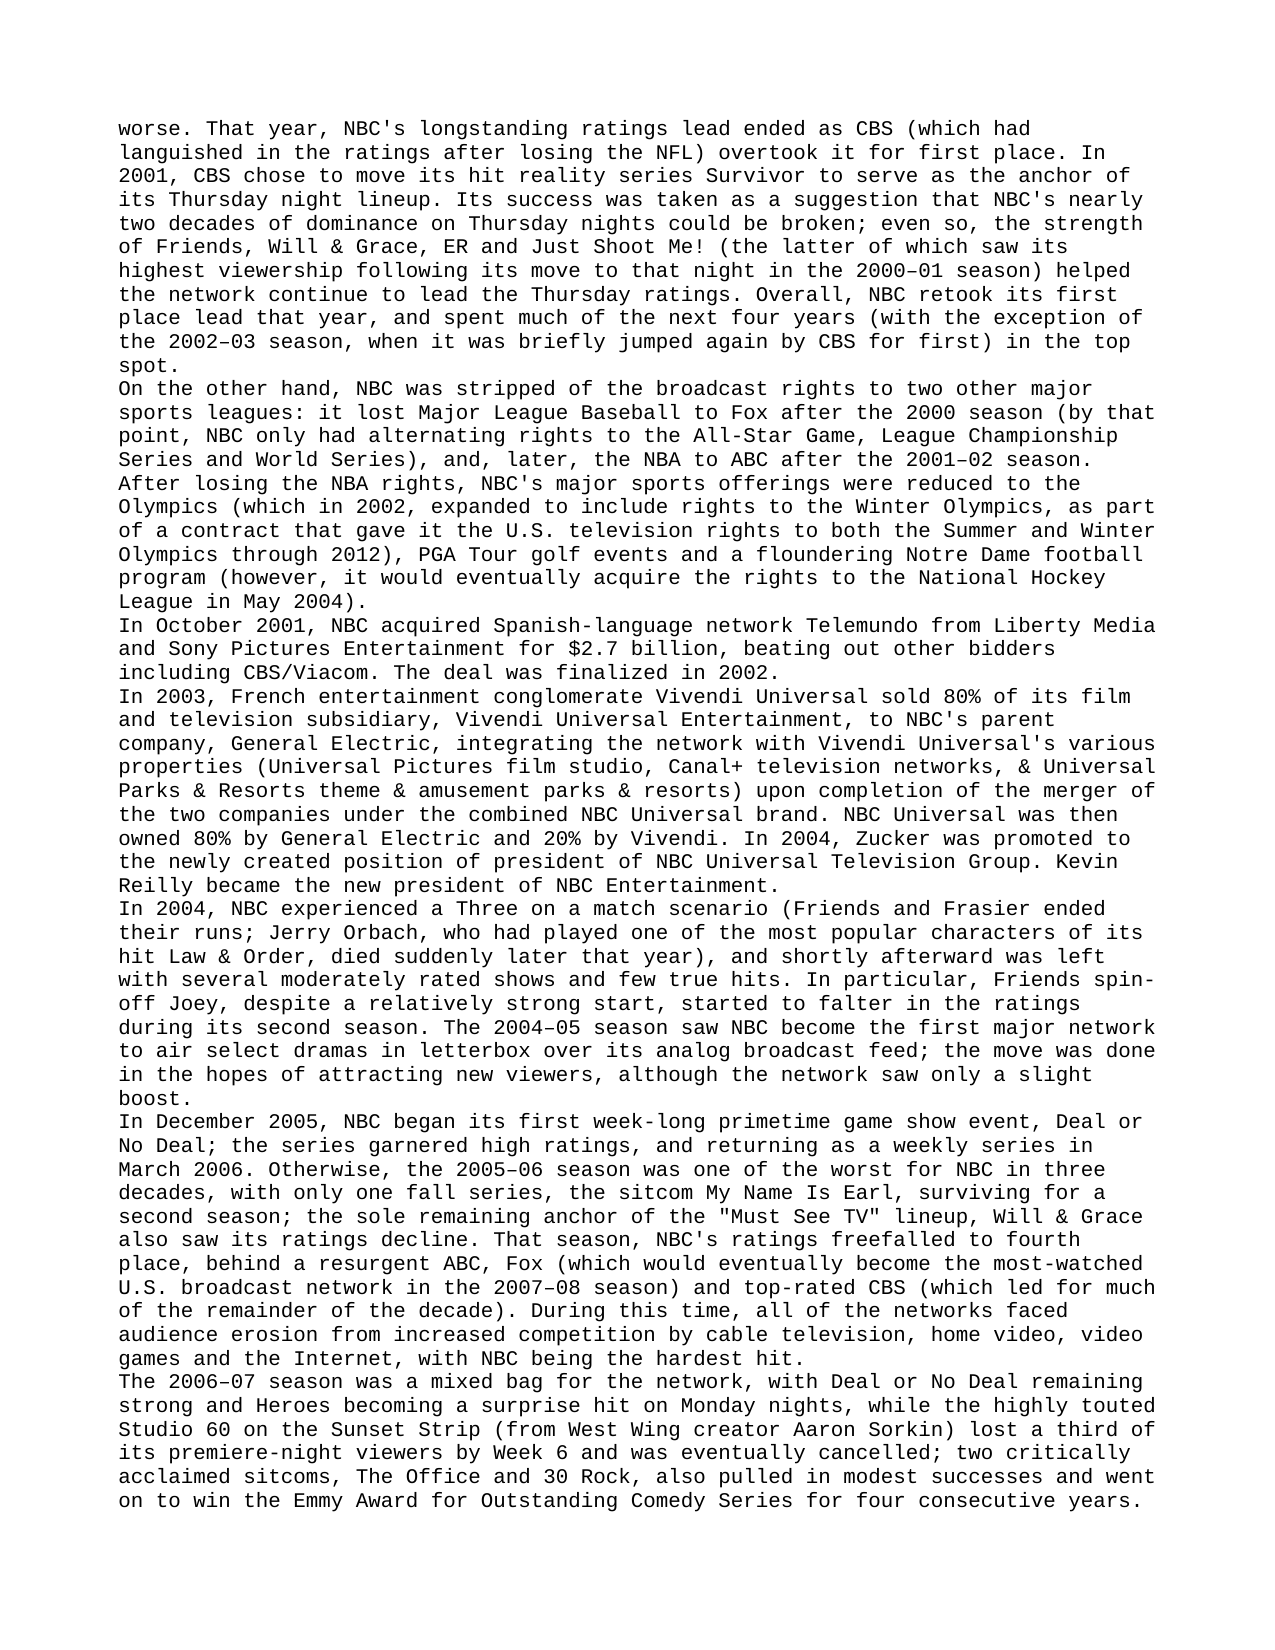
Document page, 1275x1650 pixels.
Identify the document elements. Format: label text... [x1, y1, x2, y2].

text In December 2005, NBC began its first week-long primetime game show event, Deal or No Deal; the series garnered high ratings, and returning as a weekly series in March 2006. Otherwise, the 2005–06 season was one of the worst for NBC in three decades, with only one fall series, the sitcom My Name Is Earl, surviving for a second season; the sole remaining anchor of the "Must See TV" lineup, Will & Grace also saw its ratings decline. That season, NBC's ratings freefalled to fourth place, behind a resurgent ABC, Fox (which would eventually become the most-watched U.S. broadcast network in the 2007–08 season) and top-rated CBS (which led for much of the remainder of the decade). During this time, all of the networks faced audience erosion from increased competition by cable television, home video, video games and the Internet, with NBC being the hardest hit. [118, 1111, 1157, 1371]
text worse. That year, NBC's longstanding ratings lead ended as CBS (which had languished in the ratings after losing the NFL) overtook it for first place. In 2001, CBS chose to move its hit reality series Survivor to serve as the anchor of its Thursday night lineup. Its success was taken as a suggestion that NBC's nearly two decades of dominance on Thursday nights could be broken; even so, the strength of Friends, Will & Grace, ER and Just Shoot Me! (the latter of which saw its highest viewership following its move to that night in the 2000–01 season) helped the network continue to lead the Thursday ratings. Overall, NBC retook its first place lead that year, and spent much of the next four years (with the exception of the 2002–03 season, when it was briefly jumped again by CBS for first) in the top spot. [118, 118, 1157, 378]
text On the other hand, NBC was stripped of the broadcast rights to two other major sports leagues: it lost Major League Baseball to Fox after the 2000 season (by that point, NBC only had alternating rights to the All-Star Game, League Championship Series and World Series), and, later, the NBA to ABC after the 2001–02 season. After losing the NBA rights, NBC's major sports offerings were reduced to the Olympics (which in 2002, expanded to include rights to the Winter Olympics, as part of a contract that gave it the U.S. television rights to both the Summer and Winter Olympics through 2012), PGA Tour golf events and a floundering Notre Dame football program (however, it would eventually acquire the rights to the National Hockey League in May 2004). [118, 378, 1157, 615]
text In October 2001, NBC acquired Spanish-language network Telemundo from Liberty Media and Sony Pictures Entertainment for $2.7 billion, beating out other bidders including CBS/Viacom. The deal was finalized in 2002. [118, 615, 1157, 686]
text In 2004, NBC experienced a Three on a match scenario (Friends and Frasier ended their runs; Jerry Orbach, who had played one of the most popular characters of its hit Law & Order, died suddenly later that year), and shortly afterward was left with several moderately rated shows and few true hits. In particular, Friends spin-off Joey, despite a relatively strong start, started to falter in the ratings during its second season. The 2004–05 season saw NBC become the first major network to air select dramas in letterbox over its analog broadcast feed; the move was done in the hopes of attracting new viewers, although the network saw only a slight boost. [118, 898, 1157, 1111]
text The 2006–07 season was a mixed bag for the network, with Deal or No Deal remaining strong and Heroes becoming a surprise hit on Monday nights, while the highly touted Studio 60 on the Sunset Strip (from West Wing creator Aaron Sorkin) lost a third of its premiere-night viewers by Week 6 and was eventually cancelled; two critically acclaimed sitcoms, The Office and 30 Rock, also pulled in modest successes and went on to win the Emmy Award for Outstanding Comedy Series for four consecutive years. [118, 1371, 1157, 1513]
text In 2003, French entertainment conglomerate Vivendi Universal sold 80% of its film and television subsidiary, Vivendi Universal Entertainment, to NBC's parent company, General Electric, integrating the network with Vivendi Universal's various properties (Universal Pictures film studio, Canal+ television networks, & Universal Parks & Resorts theme & amusement parks & resorts) upon completion of the merger of the two companies under the combined NBC Universal brand. NBC Universal was then owned 80% by General Electric and 20% by Vivendi. In 2004, Zucker was promoted to the newly created position of president of NBC Universal Television Group. Kevin Reilly became the new president of NBC Entertainment. [118, 686, 1157, 898]
